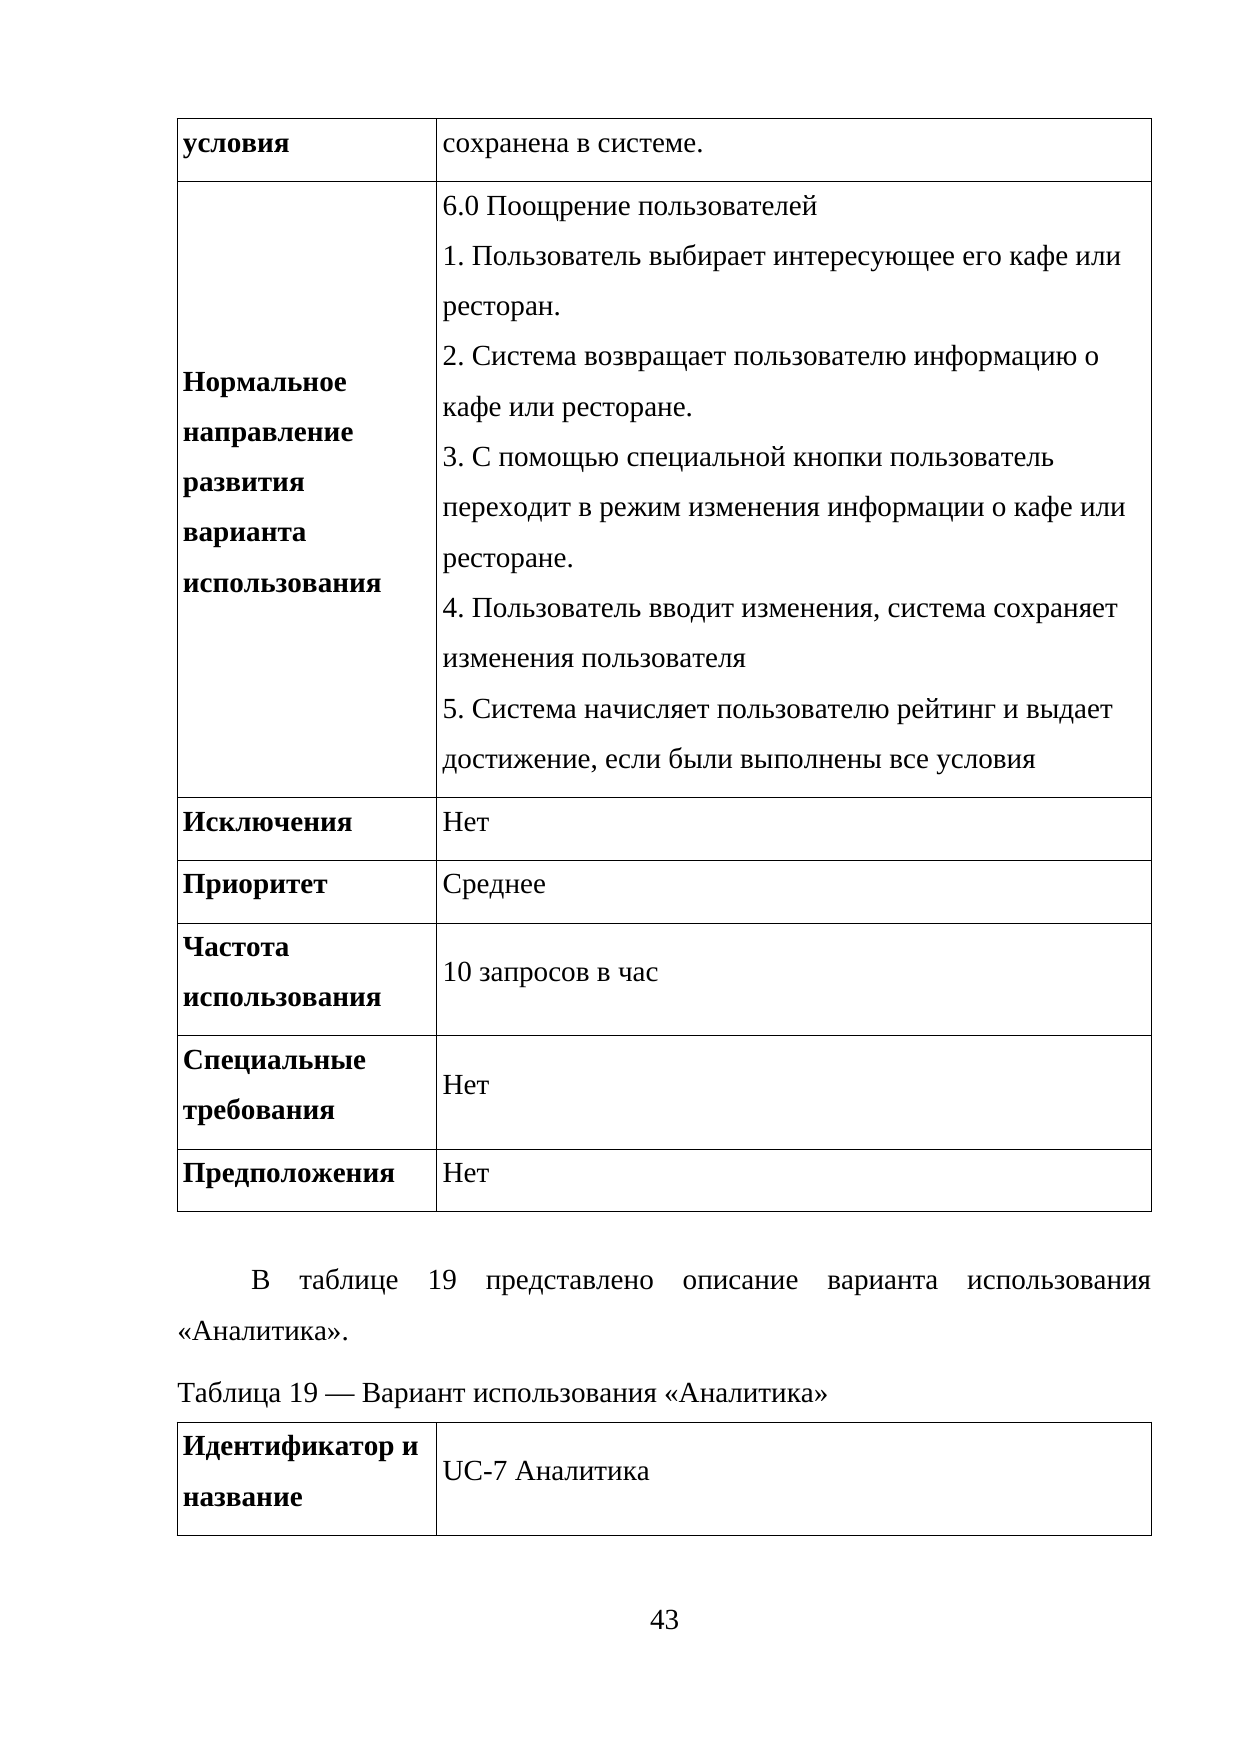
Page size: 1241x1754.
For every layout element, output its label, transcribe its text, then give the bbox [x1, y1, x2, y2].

text В таблице 19 представлено описание варианта использования «Аналитика». [177, 1262, 1152, 1346]
table_cell Среднее [437, 861, 1151, 922]
table_cell Частота использования [178, 924, 436, 1035]
table_cell 6.0 Поощрение пользователей 1. Пользователь выбирает интересующее его кафе или ресторан. 2. Система возвращает пользователю информацию о кафе или ресторане. 3. С помощью специальной кнопки пользователь переходит в режим изменения информации о кафе или ресторане. 4. Пользователь вводит изменения, система сохраняет изменения пользователя 5. Система начисляет пользователю рейтинг и выдает достижение, если были выполнены все условия [437, 182, 1151, 797]
table_header UC-7 Аналитика [437, 1423, 1151, 1535]
table_header Идентификатор и название [178, 1423, 436, 1535]
table_cell 10 запросов в час [437, 924, 1151, 1035]
table_cell Приоритет [178, 861, 436, 922]
text Таблица 19 — Вариант использования «Аналитика» [177, 1376, 1152, 1409]
table_cell Специальные требования [178, 1036, 436, 1148]
table_cell Нормальное направление развития варианта использования [178, 182, 436, 797]
table_cell Нет [437, 1150, 1151, 1211]
table_cell Нет [437, 798, 1151, 860]
table_cell Нет [437, 1036, 1151, 1148]
table_cell условия [178, 119, 436, 181]
table_cell сохранена в системе. [437, 119, 1151, 181]
table_cell Предположения [178, 1150, 436, 1211]
table_cell Исключения [178, 798, 436, 860]
